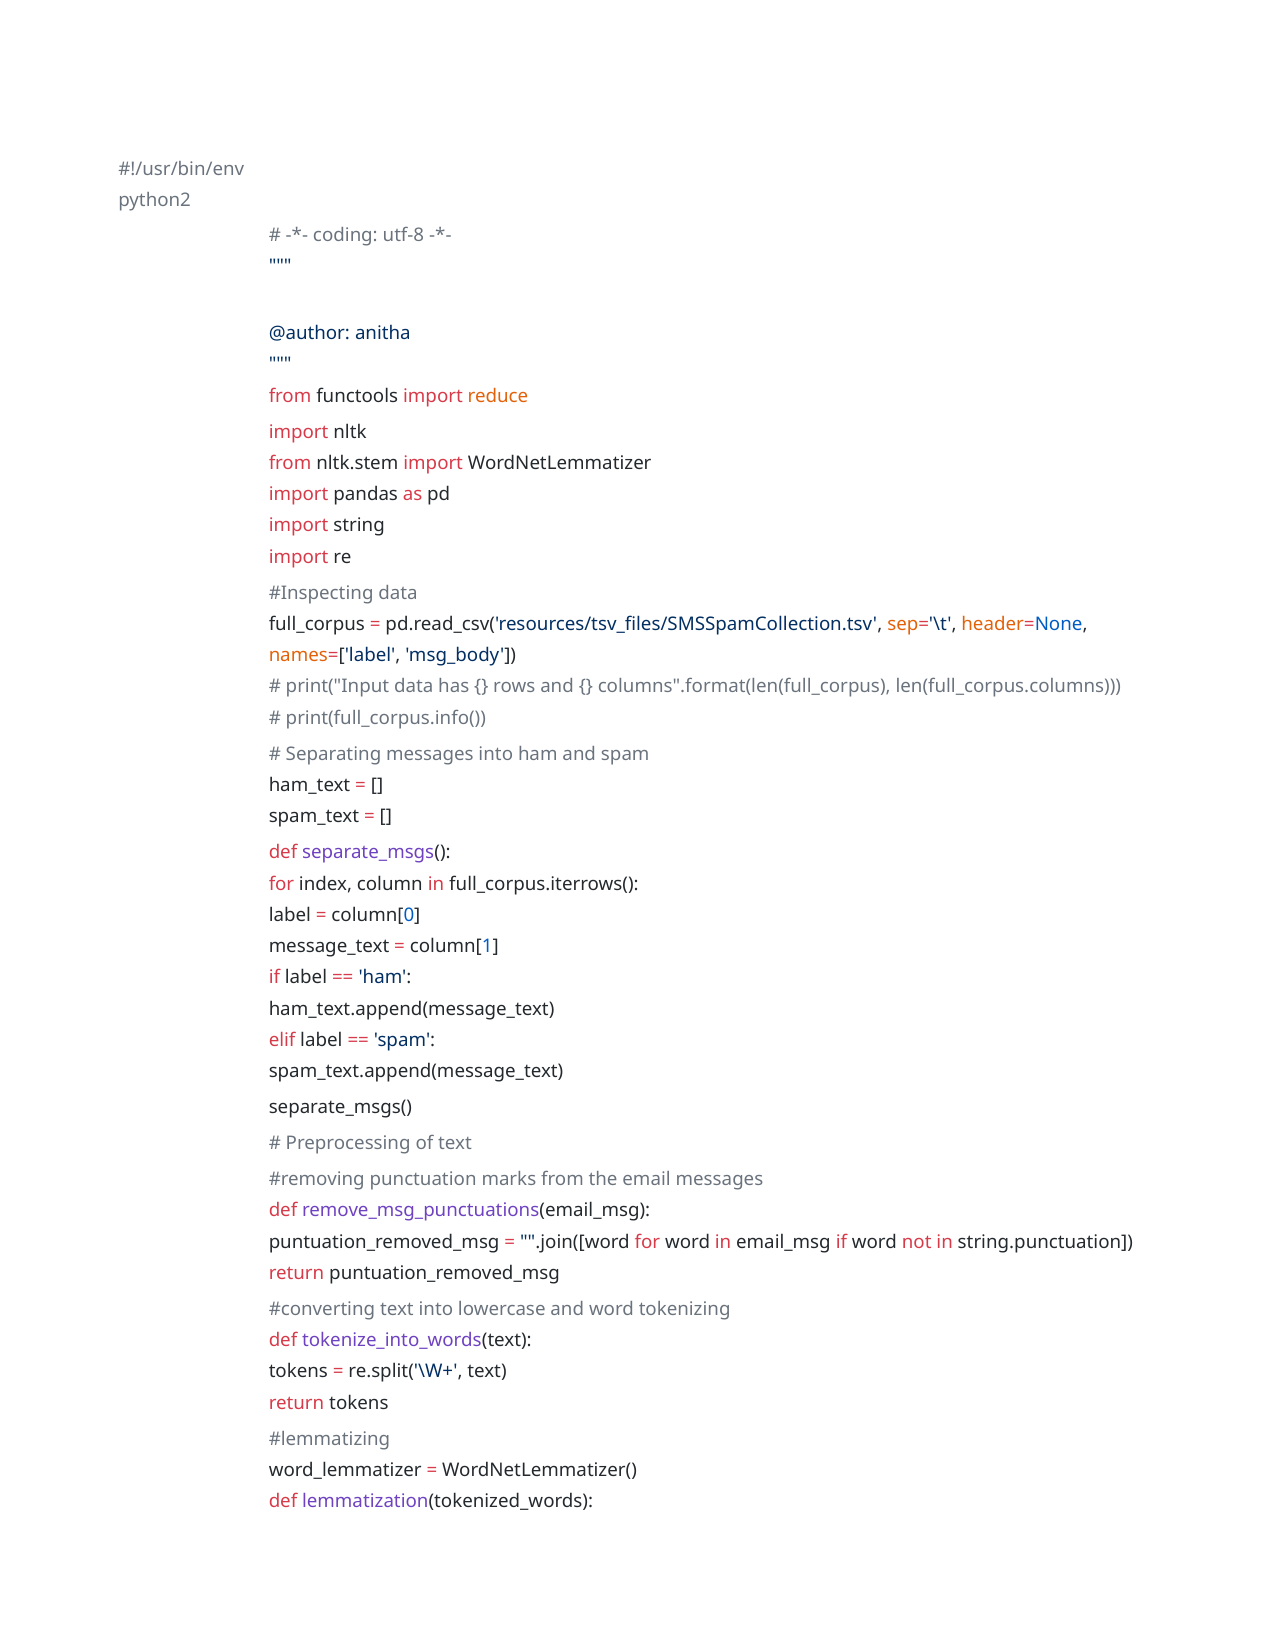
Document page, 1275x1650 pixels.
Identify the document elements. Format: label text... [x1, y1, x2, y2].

table_cell def tokenize_into_words(text): [269, 1321, 1157, 1352]
table_cell spam_text.append(message_text) [269, 1052, 1157, 1083]
table_cell import string [269, 506, 1157, 537]
table_cell #lemmatizing [269, 1419, 1157, 1451]
table_cell [269, 569, 1157, 573]
table_cell [118, 1124, 268, 1155]
table_cell [118, 278, 268, 309]
table_cell if label == 'ham': [269, 958, 1157, 989]
table_cell [118, 573, 268, 604]
table_cell [118, 1415, 268, 1419]
table_cell elif label == 'spam': [269, 1020, 1157, 1052]
table_cell [269, 309, 1157, 314]
table_cell [118, 833, 268, 864]
table_cell def remove_msg_punctuations(email_msg): [269, 1191, 1157, 1222]
table_cell [269, 1155, 1157, 1160]
table_cell import re [269, 537, 1157, 568]
table_header #!/usr/bin/env python2 [118, 147, 268, 215]
table_cell spam_text = [] [269, 797, 1157, 828]
table_cell # print(full_corpus.info()) [269, 698, 1157, 729]
table_cell [269, 730, 1157, 734]
table_cell def lemmatization(tokenized_words): [269, 1482, 1157, 1513]
table_cell [269, 1415, 1157, 1419]
table_cell [118, 246, 268, 278]
table_cell [118, 1052, 268, 1083]
table_cell [118, 1155, 268, 1160]
table_cell [118, 797, 268, 828]
table_cell word_lemmatizer = WordNetLemmatizer() [269, 1451, 1157, 1482]
table_cell [118, 1419, 268, 1451]
table_cell def separate_msgs(): [269, 833, 1157, 864]
table_cell [269, 1083, 1157, 1088]
table_cell [118, 475, 268, 506]
table_cell separate_msgs() [269, 1088, 1157, 1119]
table_cell [118, 1083, 268, 1088]
table_cell # Separating messages into ham and spam [269, 734, 1157, 766]
table_cell [118, 506, 268, 537]
table_cell [118, 412, 268, 443]
table_cell [118, 989, 268, 1020]
table_cell [269, 278, 1157, 309]
table_cell # -*- coding: utf-8 -*- [269, 215, 1157, 246]
table_cell message_text = column[1] [269, 927, 1157, 958]
table_cell [118, 667, 268, 698]
table_cell label = column[0] [269, 895, 1157, 927]
table_cell [118, 730, 268, 734]
table_cell [118, 1290, 268, 1321]
table_cell [118, 958, 268, 989]
table_cell [118, 1254, 268, 1285]
table_cell [118, 1020, 268, 1052]
table_cell [118, 698, 268, 729]
table_header [269, 147, 1157, 215]
table_cell import pandas as pd [269, 475, 1157, 506]
table_cell #Inspecting data [269, 573, 1157, 604]
table_cell [118, 1482, 268, 1513]
table_cell # Preprocessing of text [269, 1124, 1157, 1155]
table_cell ham_text = [] [269, 766, 1157, 797]
table_cell [118, 376, 268, 407]
table_cell [118, 864, 268, 895]
table_cell [269, 1285, 1157, 1289]
table_cell tokens = re.split('\W+', text) [269, 1352, 1157, 1383]
table_cell return puntuation_removed_msg [269, 1254, 1157, 1285]
table_cell [118, 444, 268, 475]
table_cell [118, 895, 268, 927]
table_cell [118, 1088, 268, 1119]
table_cell #removing punctuation marks from the email messages [269, 1160, 1157, 1191]
table_cell [118, 1451, 268, 1482]
table_cell #converting text into lowercase and word tokenizing [269, 1290, 1157, 1321]
table_cell [118, 1119, 268, 1124]
table_cell full_corpus = pd.read_csv('resources/tsv_files/SMSSpamCollection.tsv', sep='\t', header=None, names=['label', 'msg_body']) [269, 605, 1157, 667]
table_cell from functools import reduce [269, 376, 1157, 407]
table_cell [118, 215, 268, 246]
table_cell for index, column in full_corpus.iterrows(): [269, 864, 1157, 895]
table_cell [118, 605, 268, 667]
table_cell [118, 1160, 268, 1191]
table_cell [118, 1383, 268, 1414]
table_cell [269, 408, 1157, 412]
table_cell [118, 1222, 268, 1253]
table_cell [118, 1191, 268, 1222]
table_cell from nltk.stem import WordNetLemmatizer [269, 444, 1157, 475]
table_cell [118, 766, 268, 797]
table_cell [118, 1321, 268, 1352]
table_cell import nltk [269, 412, 1157, 443]
table_cell [118, 1285, 268, 1289]
table_cell ham_text.append(message_text) [269, 989, 1157, 1020]
table_cell [118, 309, 268, 314]
table_cell [118, 345, 268, 376]
table_cell [118, 314, 268, 345]
table_cell [118, 1352, 268, 1383]
table_cell [118, 569, 268, 573]
table_cell """ [269, 345, 1157, 376]
table_cell # print("Input data has {} rows and {} columns".format(len(full_corpus), len(full_corpus.columns))) [269, 667, 1157, 698]
table_cell [118, 734, 268, 766]
table_cell [118, 927, 268, 958]
table_cell return tokens [269, 1383, 1157, 1414]
table_cell [118, 828, 268, 833]
table_cell puntuation_removed_msg = "".join([word for word in email_msg if word not in string.punctuation]) [269, 1222, 1157, 1253]
table_cell """ [269, 246, 1157, 278]
table_cell [118, 408, 268, 412]
table_cell [118, 537, 268, 568]
table_cell [269, 1119, 1157, 1124]
table_cell @author: anitha [269, 314, 1157, 345]
table_cell [269, 828, 1157, 833]
